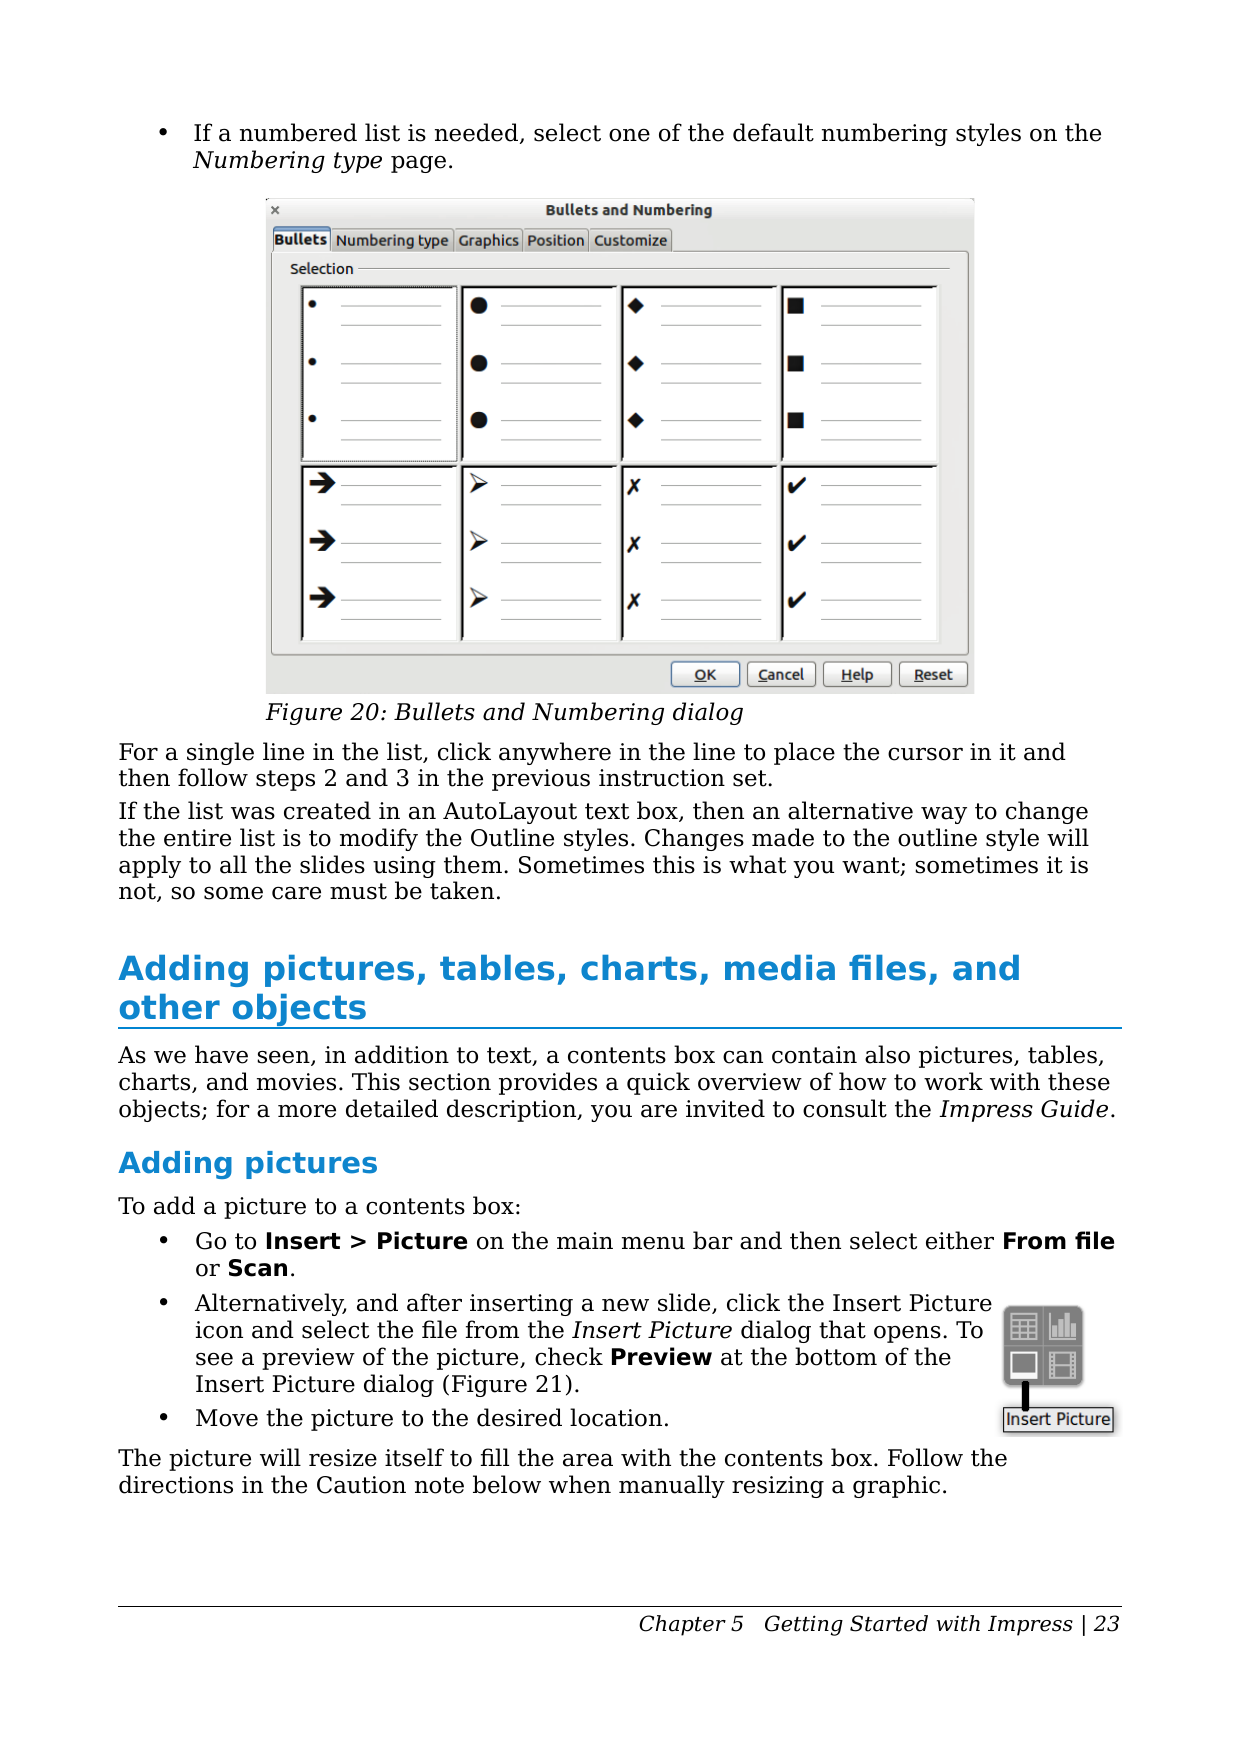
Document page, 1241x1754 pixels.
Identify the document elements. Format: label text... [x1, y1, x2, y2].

subtitle Adding pictures, tables, charts, media files, and other objects [118, 949, 1122, 1027]
text The picture will resize itself to fill the area with the contents box. Follow the directions in the Caution note below when manually resizing a graphic. [118, 1445, 1122, 1498]
subtitle Adding pictures [118, 1147, 1122, 1181]
text As we have seen, in addition to text, a contents box can contain also pictures, tables, charts, and movies. This section provides a quick overview of how to work with these objects; for a more detailed description, you are invited to consult the Impress Guide. [118, 1042, 1122, 1122]
text Figure 20: Bullets and Numbering dialog [266, 699, 974, 726]
list Go to Insert > Picture on the main menu bar and then select either From file or Scan. [156, 1226, 1122, 1282]
list If a numbered list is needed, select one of the default numbering styles on the Numbering type page. [156, 118, 1122, 174]
list For a single line in the list, click anywhere in the line to place the cursor in it and then follow steps 2 and 3 in the previous instruction set. [118, 739, 1122, 792]
list Move the picture to the desired location. [156, 1404, 993, 1433]
list Alternatively, and after inserting a new slide, click the Insert Picture icon and select the file from the Insert Picture dialog that opens. To see a preview of the picture, check Preview at the bottom of the Insert Picture dialog (Figure 21). [156, 1288, 1122, 1397]
text If the list was created in an AutoLayout text box, then an alternative way to change the entire list is to modify the Outline styles. Changes made to the outline style will apply to all the slides using them. Sometimes this is what you want; sometimes it is not, so some care must be taken. [118, 798, 1122, 905]
picture [993, 1303, 1124, 1437]
picture [265, 198, 975, 694]
list To add a picture to a contents box: [118, 1193, 1122, 1220]
